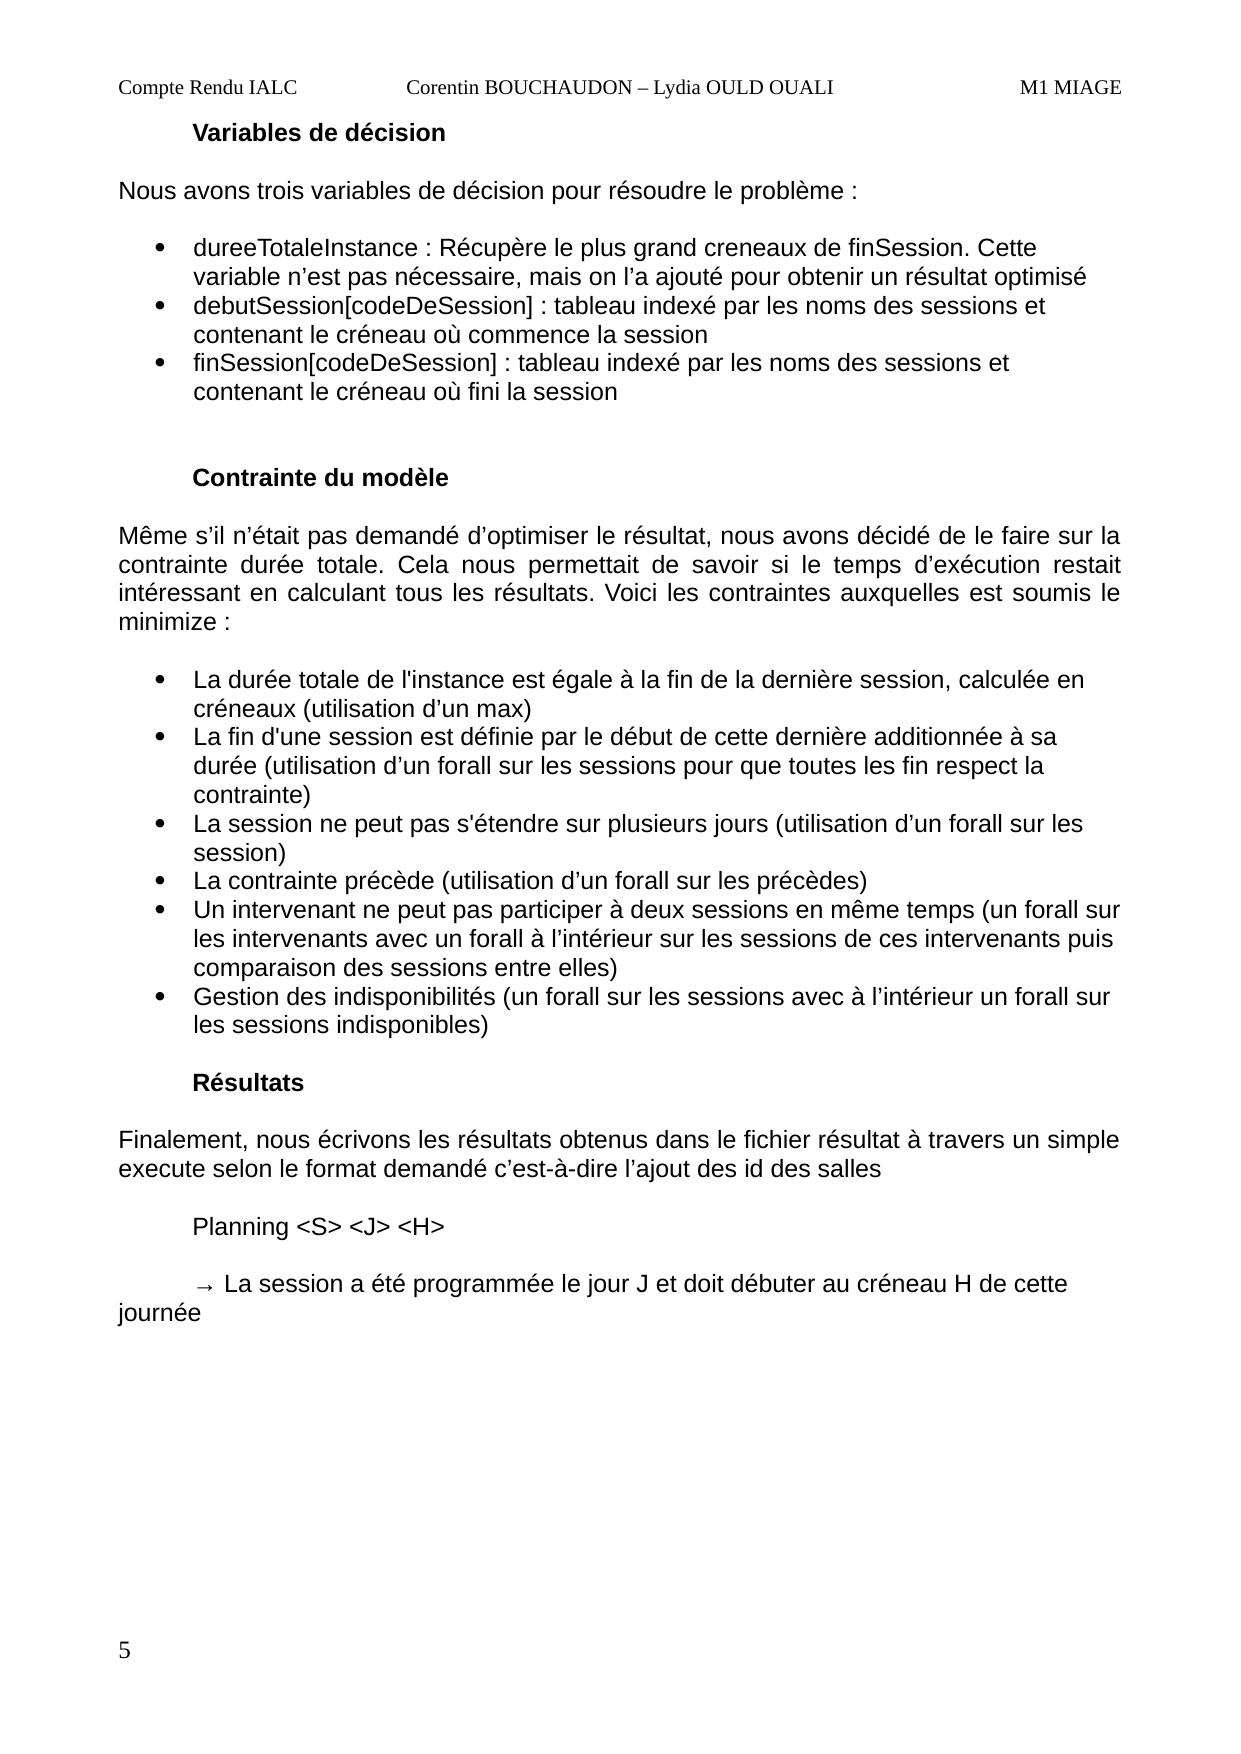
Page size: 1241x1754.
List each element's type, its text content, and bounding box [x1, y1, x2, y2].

list finSession[codeDeSession] : tableau indexé par les noms des sessions et contenant le créneau où fini la session [156, 348, 1122, 406]
list debutSession[codeDeSession] : tableau indexé par les noms des sessions et contenant le créneau où commence la session [156, 291, 1122, 348]
list La durée totale de l'instance est égale à la fin de la dernière session, calculée en créneaux (utilisation d’un max) [156, 665, 1122, 722]
list dureeTotaleInstance : Récupère le plus grand creneaux de finSession. Cette variable n’est pas nécessaire, mais on l’a ajouté pour obtenir un résultat optimisé [156, 233, 1122, 291]
text Même s’il n’était pas demandé d’optimiser le résultat, nous avons décidé de le faire sur la contrainte durée totale. Cela nous permettait de savoir si le temps d’exécution restait intéressant en calculant tous les résultats. Voici les contraintes auxquelles est soumis le minimize : [118, 521, 1122, 636]
list Gestion des indisponibilités (un forall sur les sessions avec à l’intérieur un forall sur les sessions indisponibles) [156, 981, 1122, 1039]
list La fin d'une session est définie par le début de cette dernière additionnée à sa durée (utilisation d’un forall sur les sessions pour que toutes les fin respect la contrainte) [156, 722, 1122, 809]
text Variables de décision [118, 118, 1122, 147]
text Finalement, nous écrivons les résultats obtenus dans le fichier résultat à travers un simple execute selon le format demandé c’est-à-dire l’ajout des id des salles [118, 1125, 1122, 1183]
list La session ne peut pas s'étendre sur plusieurs jours (utilisation d’un forall sur les session) [156, 809, 1122, 866]
text Contrainte du modèle [118, 463, 1122, 492]
list La contrainte précède (utilisation d’un forall sur les précèdes) [156, 866, 1122, 895]
text Planning <S> <J> <H> [118, 1212, 1122, 1240]
text Résultats [118, 1068, 1122, 1097]
list Un intervenant ne peut pas participer à deux sessions en même temps (un forall sur les intervenants avec un forall à l’intérieur sur les sessions de ces intervenants puis comparaison des sessions entre elles) [156, 895, 1122, 981]
text → La session a été programmée le jour J et doit débuter au créneau H de cette journée [118, 1269, 1122, 1327]
text Nous avons trois variables de décision pour résoudre le problème : [118, 176, 1122, 204]
